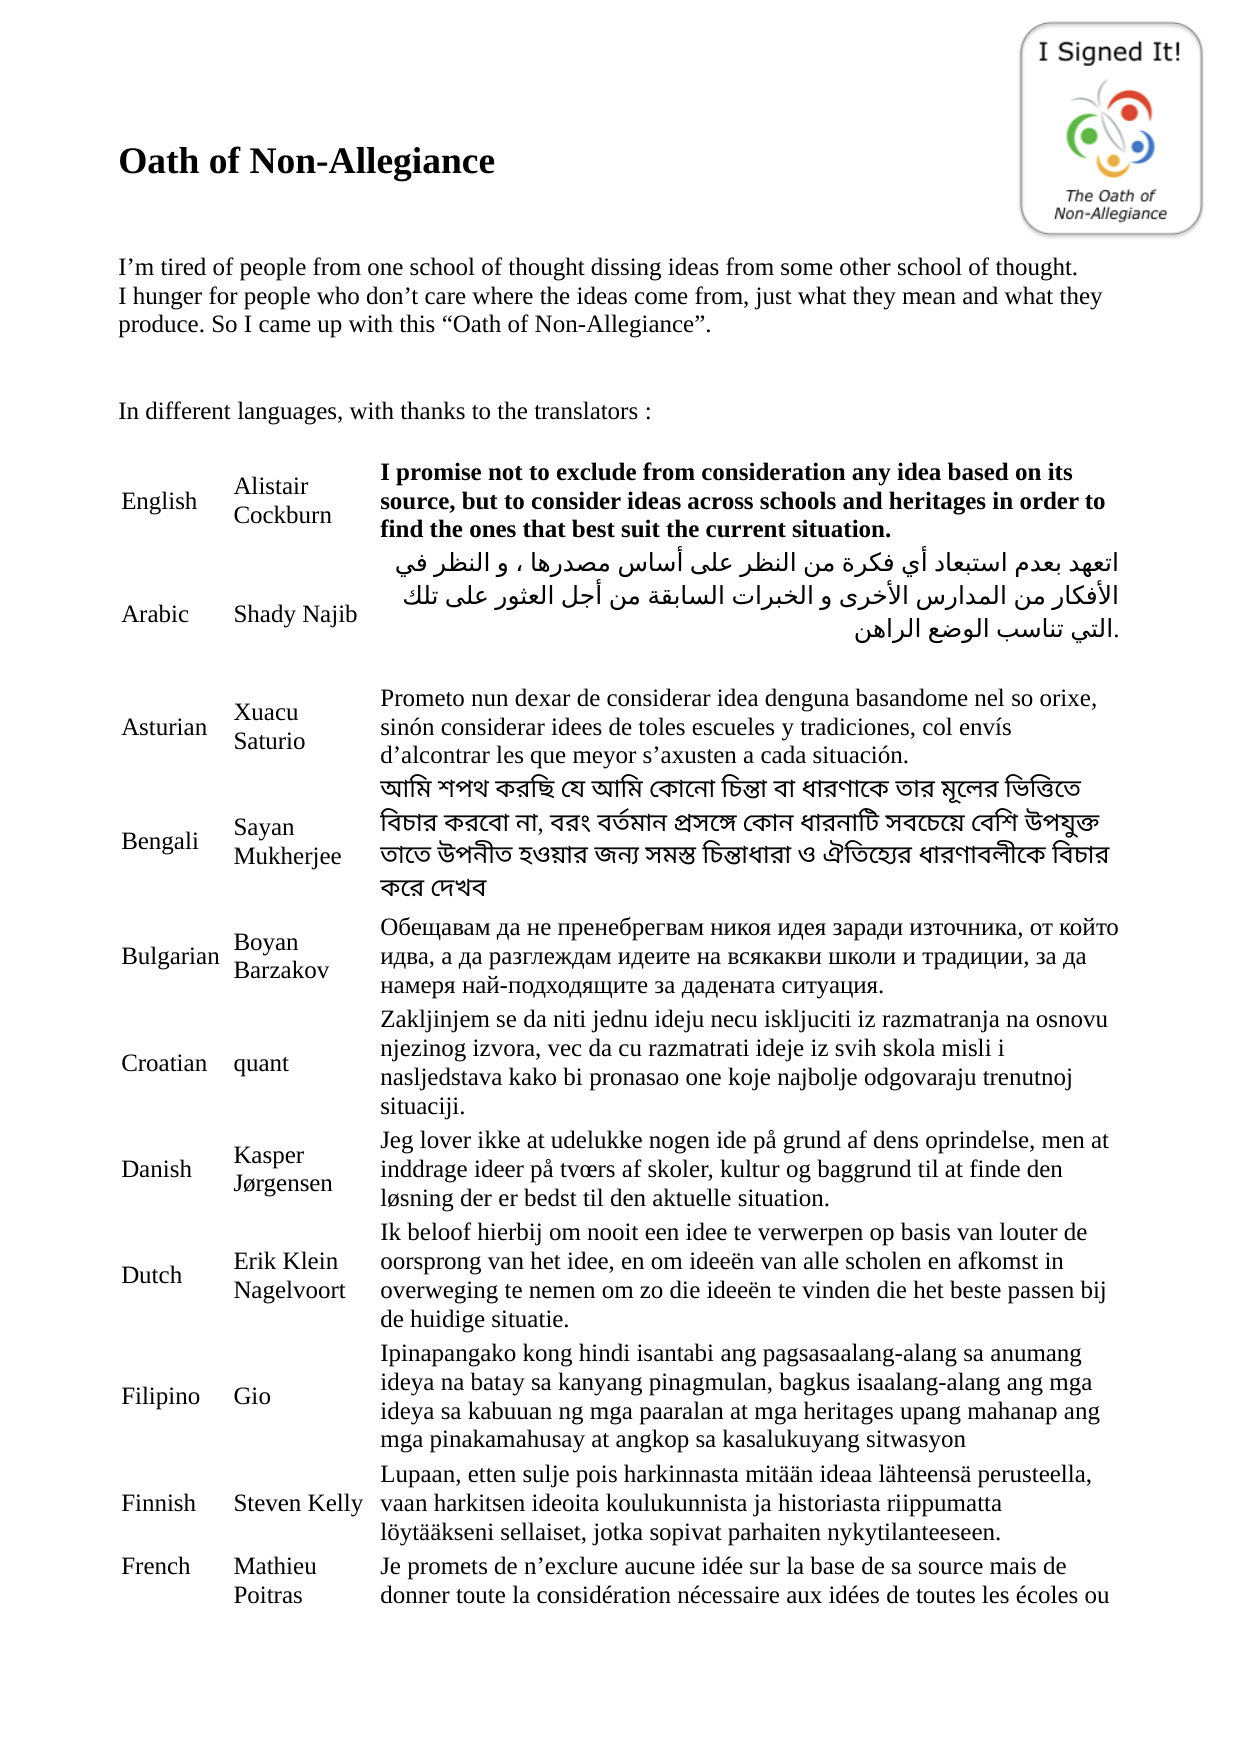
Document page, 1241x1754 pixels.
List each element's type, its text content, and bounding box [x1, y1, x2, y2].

table_cell Обещавам да не пренебрегвам никоя идея заради източника, от който идва, а да разглеждам идеите на всякакви школи и традиции, за да намеря най-подходящите за дадената ситуация. [377, 910, 1122, 1002]
table_cell Prometo nun dexar de considerar idea denguna basandome nel so orixe, sinón considerar idees de toles escueles y tradiciones, col envís d’alcontrar les que meyor s’axusten a cada situación. [377, 680, 1122, 772]
table_cell Bulgarian [118, 910, 230, 1002]
table_cell Erik Klein Nagelvoort [230, 1215, 377, 1335]
text I’m tired of people from one school of thought dissing ideas from some other school of thought. [118, 252, 1122, 281]
table_cell اتعهد بعدم استبعاد أي فكرة من النظر على أساس مصدرها ، و النظر في الأفكار من المدارس الأخرى و الخبرات السابقة من أجل العثور على تلك التي تناسب الوضع الراهن. [377, 546, 1122, 680]
table_cell Croatian [118, 1002, 230, 1122]
table_cell Asturian [118, 680, 230, 772]
table_cell Dutch [118, 1215, 230, 1335]
table_cell Zakljinjem se da niti jednu ideju necu iskljuciti iz razmatranja na osnovu njezinog izvora, vec da cu razmatrati ideje iz svih skola misli i nasljedstava kako bi pronasao one koje najbolje odgovaraju trenutnoj situaciji. [377, 1002, 1122, 1122]
table_cell Finnish [118, 1456, 230, 1548]
table_header English [118, 454, 230, 546]
table_cell Ipinapangako kong hindi isantabi ang pagsasaalang-alang sa anumang ideya na batay sa kanyang pinagmulan, bagkus isaalang-alang ang mga ideya sa kabuuan ng mga paaralan at mga heritages upang mahanap ang mga pinakamahusay at angkop sa kasalukuyang sitwasyon [377, 1335, 1122, 1456]
table_cell Filipino [118, 1335, 230, 1456]
table_cell Gio [230, 1335, 377, 1456]
text I hunger for people who don’t care where the ideas come from, just what they mean and what they produce. So I came up with this “Oath of Non-Allegiance”. [118, 281, 1122, 338]
table_header Alistair Cockburn [230, 454, 377, 546]
table_cell আমি শপথ করছি যে আমি কোনো চিন্তা বা ধারণাকে তার মূলের ভিত্তিতে বিচার করবো না, বরং বর্তমান প্রসঙ্গে কোন ধারনাটি সবচেয়ে বেশি উপযুক্ত তাতে উপনীত হওয়ার জন্য সমস্ত চিন্তাধারা ও ঐতিহ্যের ধারণাবলীকে বিচার করে দেখব [377, 772, 1122, 909]
table_cell Mathieu Poitras [230, 1548, 377, 1612]
subtitle Oath of Non-Allegiance [118, 139, 1015, 182]
table_header I promise not to exclude from consideration any idea based on its source, but to consider ideas across schools and heritages in order to find the ones that best suit the current situation. [377, 454, 1122, 546]
table_cell Danish [118, 1123, 230, 1214]
table_cell Sayan Mukherjee [230, 772, 377, 909]
table_cell Kasper Jørgensen [230, 1123, 377, 1214]
table_cell Je promets de n’exclure aucune idée sur la base de sa source mais de donner toute la considération nécessaire aux idées de toutes les écoles ou [377, 1548, 1122, 1612]
picture [1015, 18, 1208, 243]
table_cell Xuacu Saturio [230, 680, 377, 772]
table_cell Steven Kelly [230, 1456, 377, 1548]
table_cell French [118, 1548, 230, 1612]
table_cell Bengali [118, 772, 230, 909]
table_cell Lupaan, etten sulje pois harkinnasta mitään ideaa lähteensä perusteella, vaan harkitsen ideoita koulukunnista ja historiasta riippumatta löytääkseni sellaiset, jotka sopivat parhaiten nykytilanteeseen. [377, 1456, 1122, 1548]
table_cell Boyan Barzakov [230, 910, 377, 1002]
table_cell Jeg lover ikke at udelukke nogen ide på grund af dens oprindelse, men at inddrage ideer på tvœrs af skoler, kultur og baggrund til at finde den løsning der er bedst til den aktuelle situation. [377, 1123, 1122, 1214]
table_cell Ik beloof hierbij om nooit een idee te verwerpen op basis van louter de oorsprong van het idee, en om ideeën van alle scholen en afkomst in overweging te nemen om zo die ideeën te vinden die het beste passen bij de huidige situatie. [377, 1215, 1122, 1335]
table_cell Shady Najib [230, 546, 377, 680]
table_cell Arabic [118, 546, 230, 680]
text In different languages, with thanks to the translators : [118, 396, 1122, 424]
table_cell quant [230, 1002, 377, 1122]
